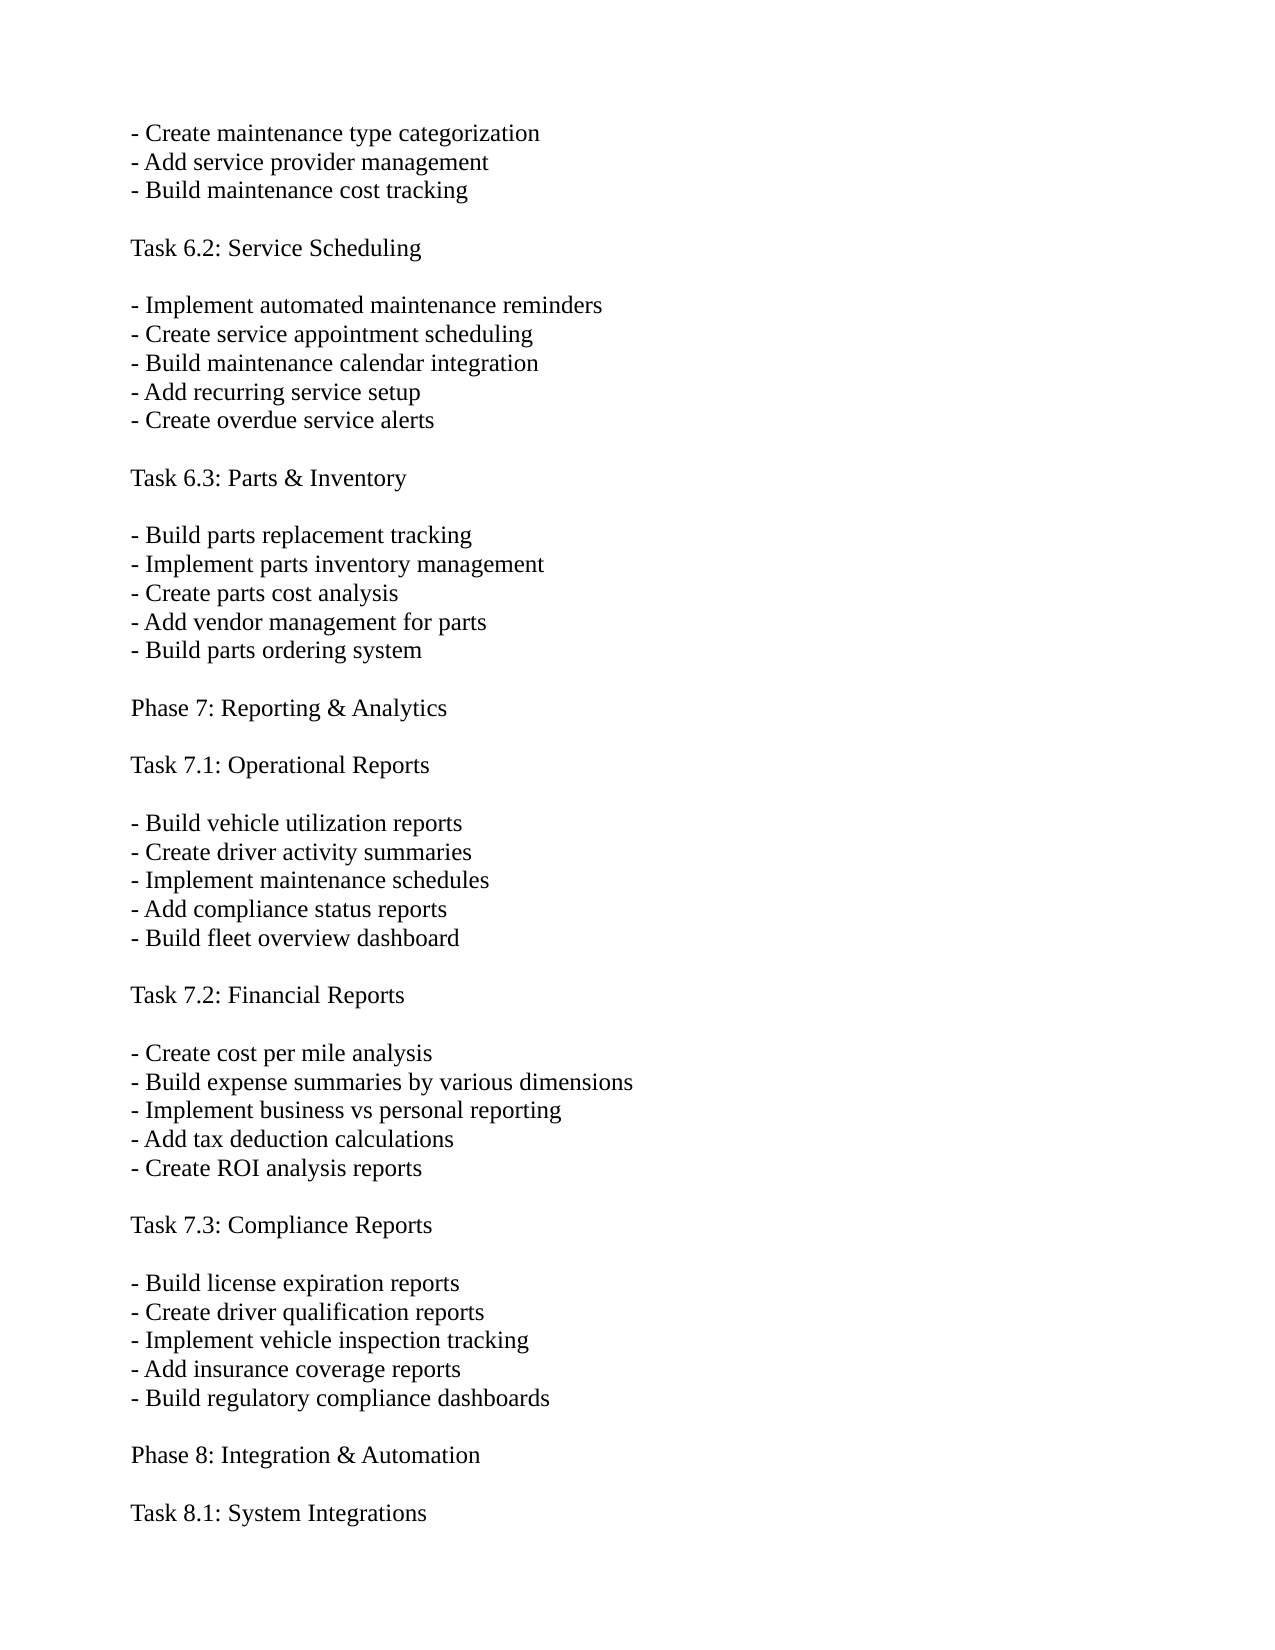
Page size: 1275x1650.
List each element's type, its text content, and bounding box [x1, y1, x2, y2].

text - Add compliance status reports [118, 894, 1157, 923]
text - Build parts ordering system [118, 636, 1157, 664]
text Task 6.3: Parts & Inventory [118, 463, 1157, 492]
text - Build maintenance cost tracking [118, 176, 1157, 204]
text - Add recurring service setup [118, 377, 1157, 406]
text - Build parts replacement tracking [118, 521, 1157, 549]
text - Build fleet overview dashboard [118, 923, 1157, 952]
text - Create ROI analysis reports [118, 1153, 1157, 1182]
text Task 7.3: Compliance Reports [118, 1211, 1157, 1239]
text Phase 7: Reporting & Analytics [118, 693, 1157, 722]
text Phase 8: Integration & Automation [118, 1441, 1157, 1469]
text - Create parts cost analysis [118, 578, 1157, 607]
text - Build expense summaries by various dimensions [118, 1067, 1157, 1096]
text - Implement business vs personal reporting [118, 1096, 1157, 1124]
text - Implement parts inventory management [118, 549, 1157, 578]
text - Add tax deduction calculations [118, 1124, 1157, 1153]
text - Create driver activity summaries [118, 837, 1157, 866]
text - Create maintenance type categorization [118, 118, 1157, 147]
text - Add service provider management [118, 147, 1157, 176]
text Task 6.2: Service Scheduling [118, 233, 1157, 262]
text Task 8.1: System Integrations [118, 1498, 1157, 1527]
text - Implement automated maintenance reminders [118, 291, 1157, 319]
text Task 7.2: Financial Reports [118, 981, 1157, 1009]
text - Build maintenance calendar integration [118, 348, 1157, 377]
text - Add vendor management for parts [118, 607, 1157, 636]
text - Add insurance coverage reports [118, 1354, 1157, 1383]
text - Create cost per mile analysis [118, 1038, 1157, 1067]
text - Create overdue service alerts [118, 406, 1157, 434]
text - Build license expiration reports [118, 1268, 1157, 1297]
text - Create service appointment scheduling [118, 319, 1157, 348]
text - Implement maintenance schedules [118, 866, 1157, 894]
text - Build vehicle utilization reports [118, 808, 1157, 837]
text - Create driver qualification reports [118, 1297, 1157, 1326]
text - Implement vehicle inspection tracking [118, 1326, 1157, 1354]
text - Build regulatory compliance dashboards [118, 1383, 1157, 1412]
text Task 7.1: Operational Reports [118, 751, 1157, 779]
